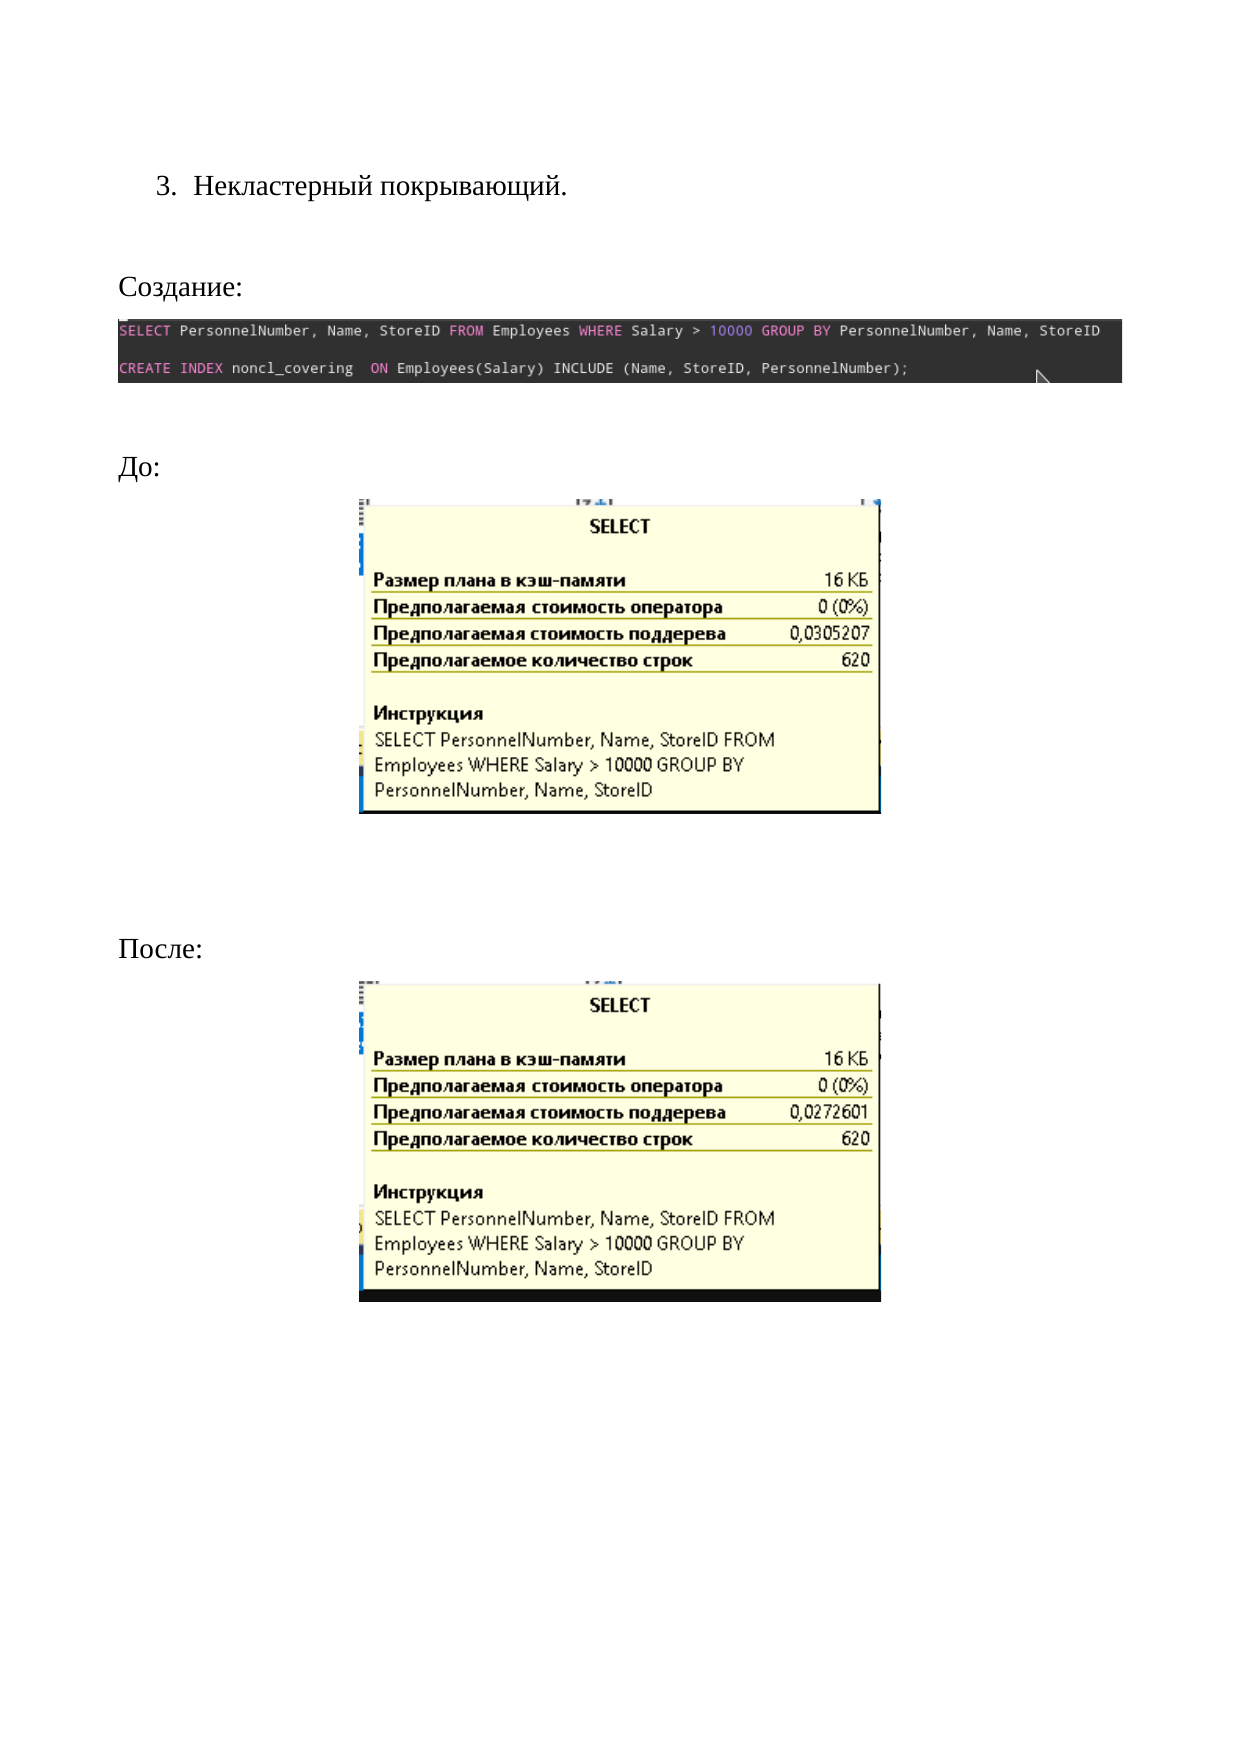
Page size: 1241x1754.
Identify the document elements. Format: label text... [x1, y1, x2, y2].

picture [118, 319, 1123, 383]
picture [359, 499, 882, 814]
text После: [118, 931, 1122, 964]
text До: [118, 449, 1122, 483]
list Некластерный покрывающий. [156, 168, 1122, 202]
picture [359, 981, 882, 1302]
text Создание: [118, 269, 1122, 303]
